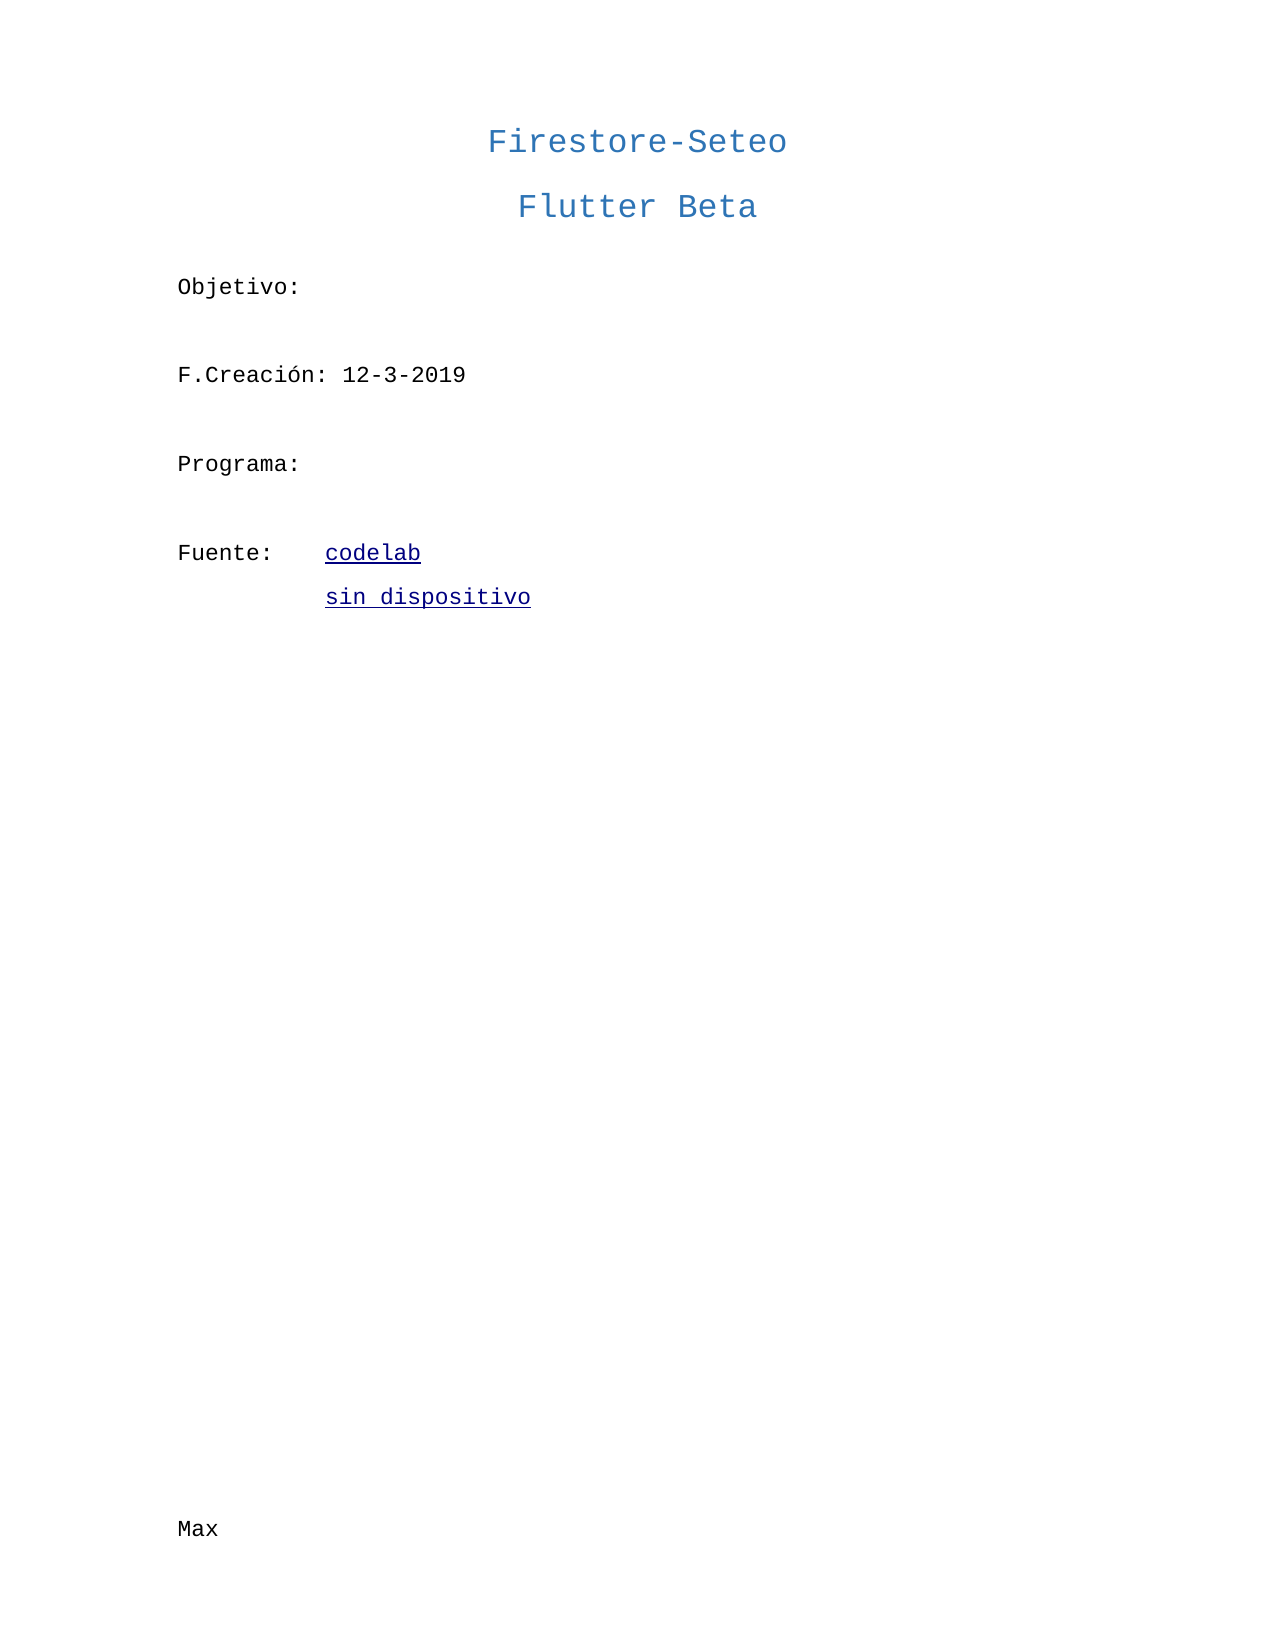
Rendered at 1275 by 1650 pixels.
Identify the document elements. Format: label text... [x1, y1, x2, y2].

text Objetivo: [177, 275, 1098, 301]
text Programa: [177, 452, 1098, 478]
text F.Creación: 12-3-2019 [177, 364, 1098, 390]
text Fuente: codelab [177, 541, 1098, 567]
subtitle Firestore-Seteo [177, 125, 1098, 163]
subtitle Flutter Beta [177, 190, 1098, 228]
text Max [177, 1517, 1098, 1543]
text sin dispositivo [177, 586, 1098, 612]
